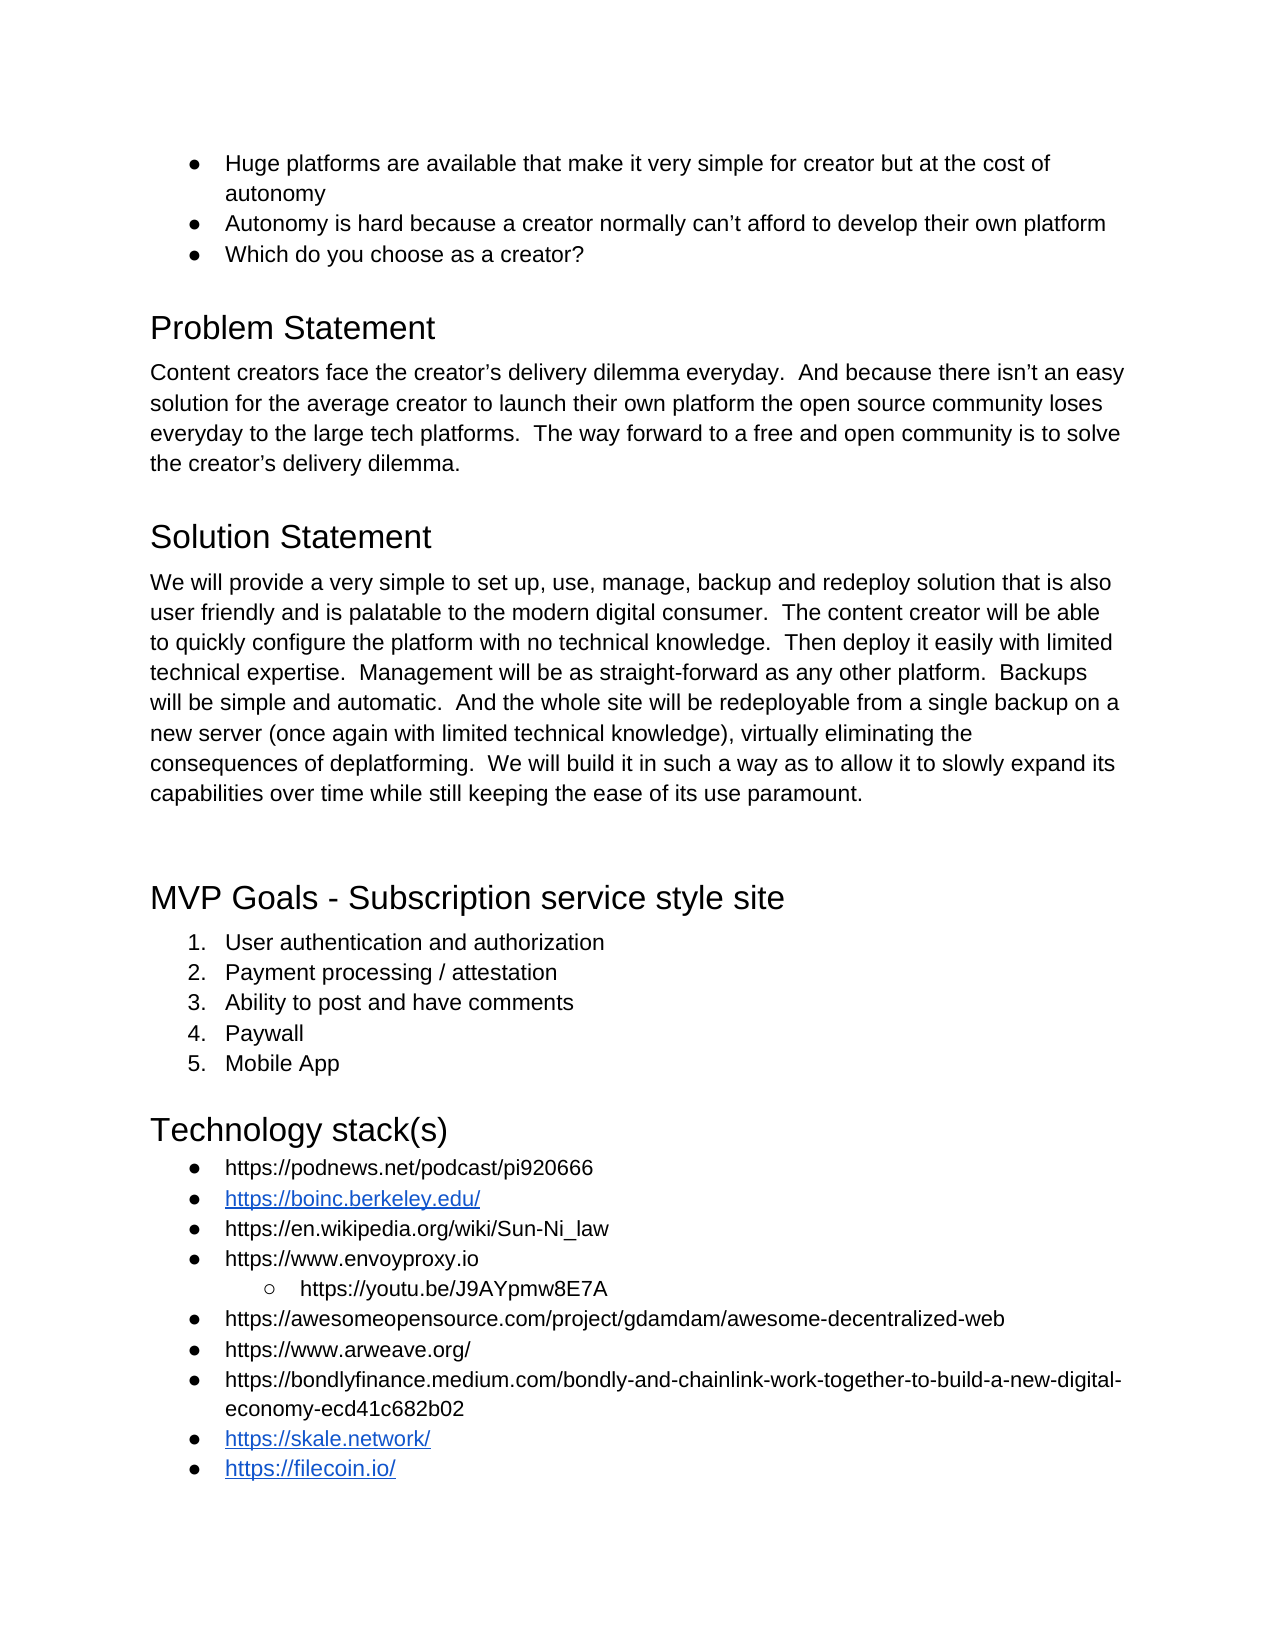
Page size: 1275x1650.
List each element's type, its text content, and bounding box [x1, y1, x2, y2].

list https://bondlyfinance.medium.com/bondly-and-chainlink-work-together-to-build-a-new-digital-economy-ecd41c682b02 [187, 1366, 1125, 1421]
list Paywall [187, 1019, 1125, 1046]
list Autonomy is hard because a creator normally can’t afford to develop their own platform [187, 210, 1125, 237]
list https://en.wikipedia.org/wiki/Sun-Ni_law [187, 1215, 1125, 1241]
list Which do you choose as a creator? [187, 241, 1125, 267]
subtitle Solution Statement [150, 518, 1125, 556]
subtitle Problem Statement [150, 308, 1125, 347]
list https://youtu.be/J9AYpmw8E7A [262, 1275, 1125, 1301]
subtitle MVP Goals - Subscription service style site [150, 878, 1125, 916]
list https://skale.network/ [187, 1425, 1125, 1451]
list Ability to post and have comments [187, 989, 1125, 1016]
list Mobile App [187, 1050, 1125, 1076]
list Huge platforms are available that make it very simple for creator but at the cost of autonomy [187, 150, 1125, 207]
list https://podnews.net/podcast/pi920666 [187, 1154, 1125, 1181]
list User authentication and authorization [187, 929, 1125, 955]
text We will provide a very simple to set up, use, manage, backup and redeploy solution that is also user friendly and is palatable to the modern digital consumer. The content creator will be able to quickly configure the platform with no technical knowledge. Then deploy it easily with limited technical expertise. Management will be as straight-forward as any other platform. Backups will be simple and automatic. And the whole site will be redeployable from a single backup on a new server (once again with limited technical knowledge), virtually eliminating the consequences of deplatforming. We will build it in such a way as to allow it to slowly expand its capabilities over time while still keeping the ease of its use paramount. [150, 568, 1125, 806]
list https://awesomeopensource.com/project/gdamdam/awesome-decentralized-web [187, 1305, 1125, 1332]
list https://www.arweave.org/ [187, 1336, 1125, 1362]
text Content creators face the creator’s delivery dilemma everyday. And because there isn’t an easy solution for the average creator to launch their own platform the open source community loses everyday to the large tech platforms. The way forward to a free and open community is to solve the creator’s delivery dilemma. [150, 359, 1125, 476]
list Payment processing / attestation [187, 959, 1125, 985]
list https://filecoin.io/ [187, 1455, 1125, 1481]
text Technology stack(s) [150, 1110, 1125, 1148]
list https://www.envoyproxy.io [187, 1245, 1125, 1271]
list https://boinc.berkeley.edu/ [187, 1184, 1125, 1211]
